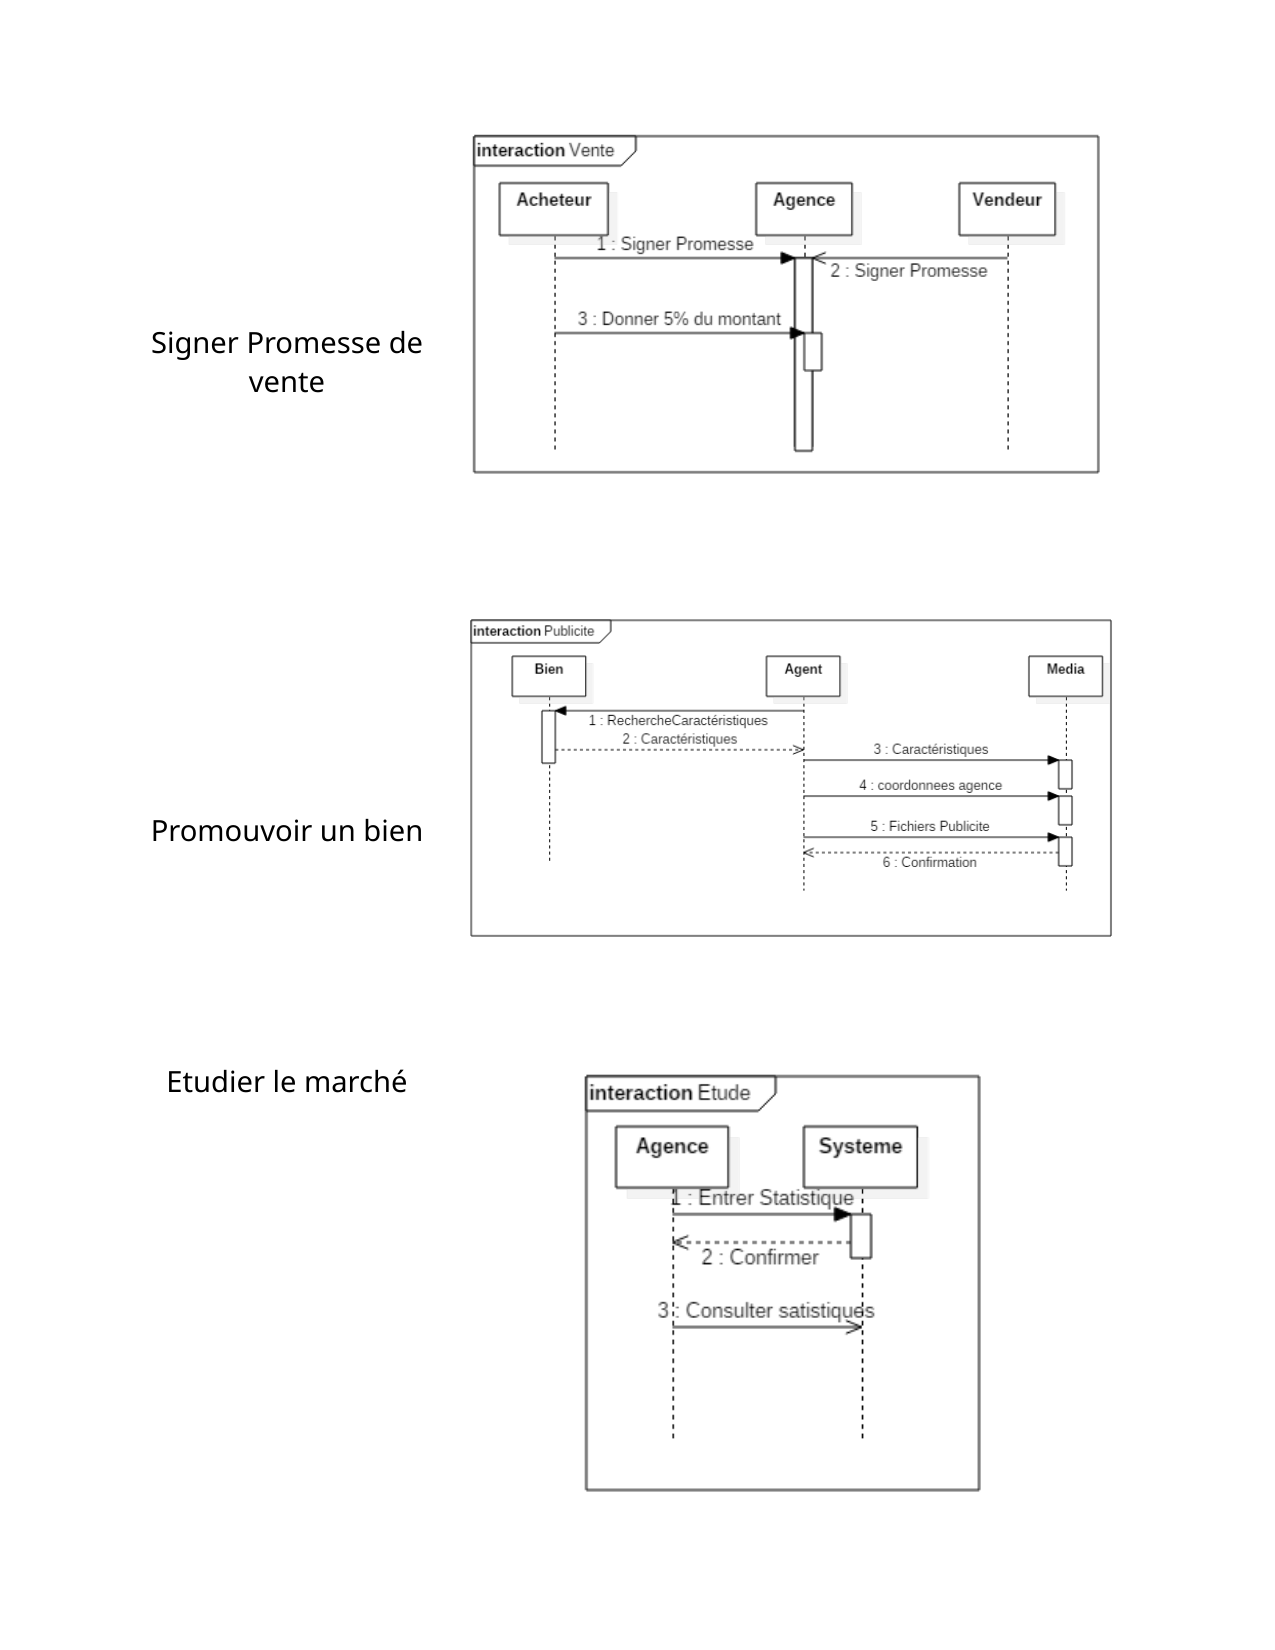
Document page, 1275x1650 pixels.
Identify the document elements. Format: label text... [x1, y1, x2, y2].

table_cell Promouvoir un bien [118, 605, 456, 1056]
picture [571, 1061, 1042, 1553]
picture [461, 123, 1152, 526]
picture [461, 610, 1152, 977]
table_cell [456, 118, 1157, 605]
table_cell Signer Promesse de vente [118, 118, 456, 605]
table_cell [456, 1056, 1157, 1510]
table_cell Etudier le marché [118, 1056, 456, 1510]
table_cell [456, 605, 1157, 1056]
